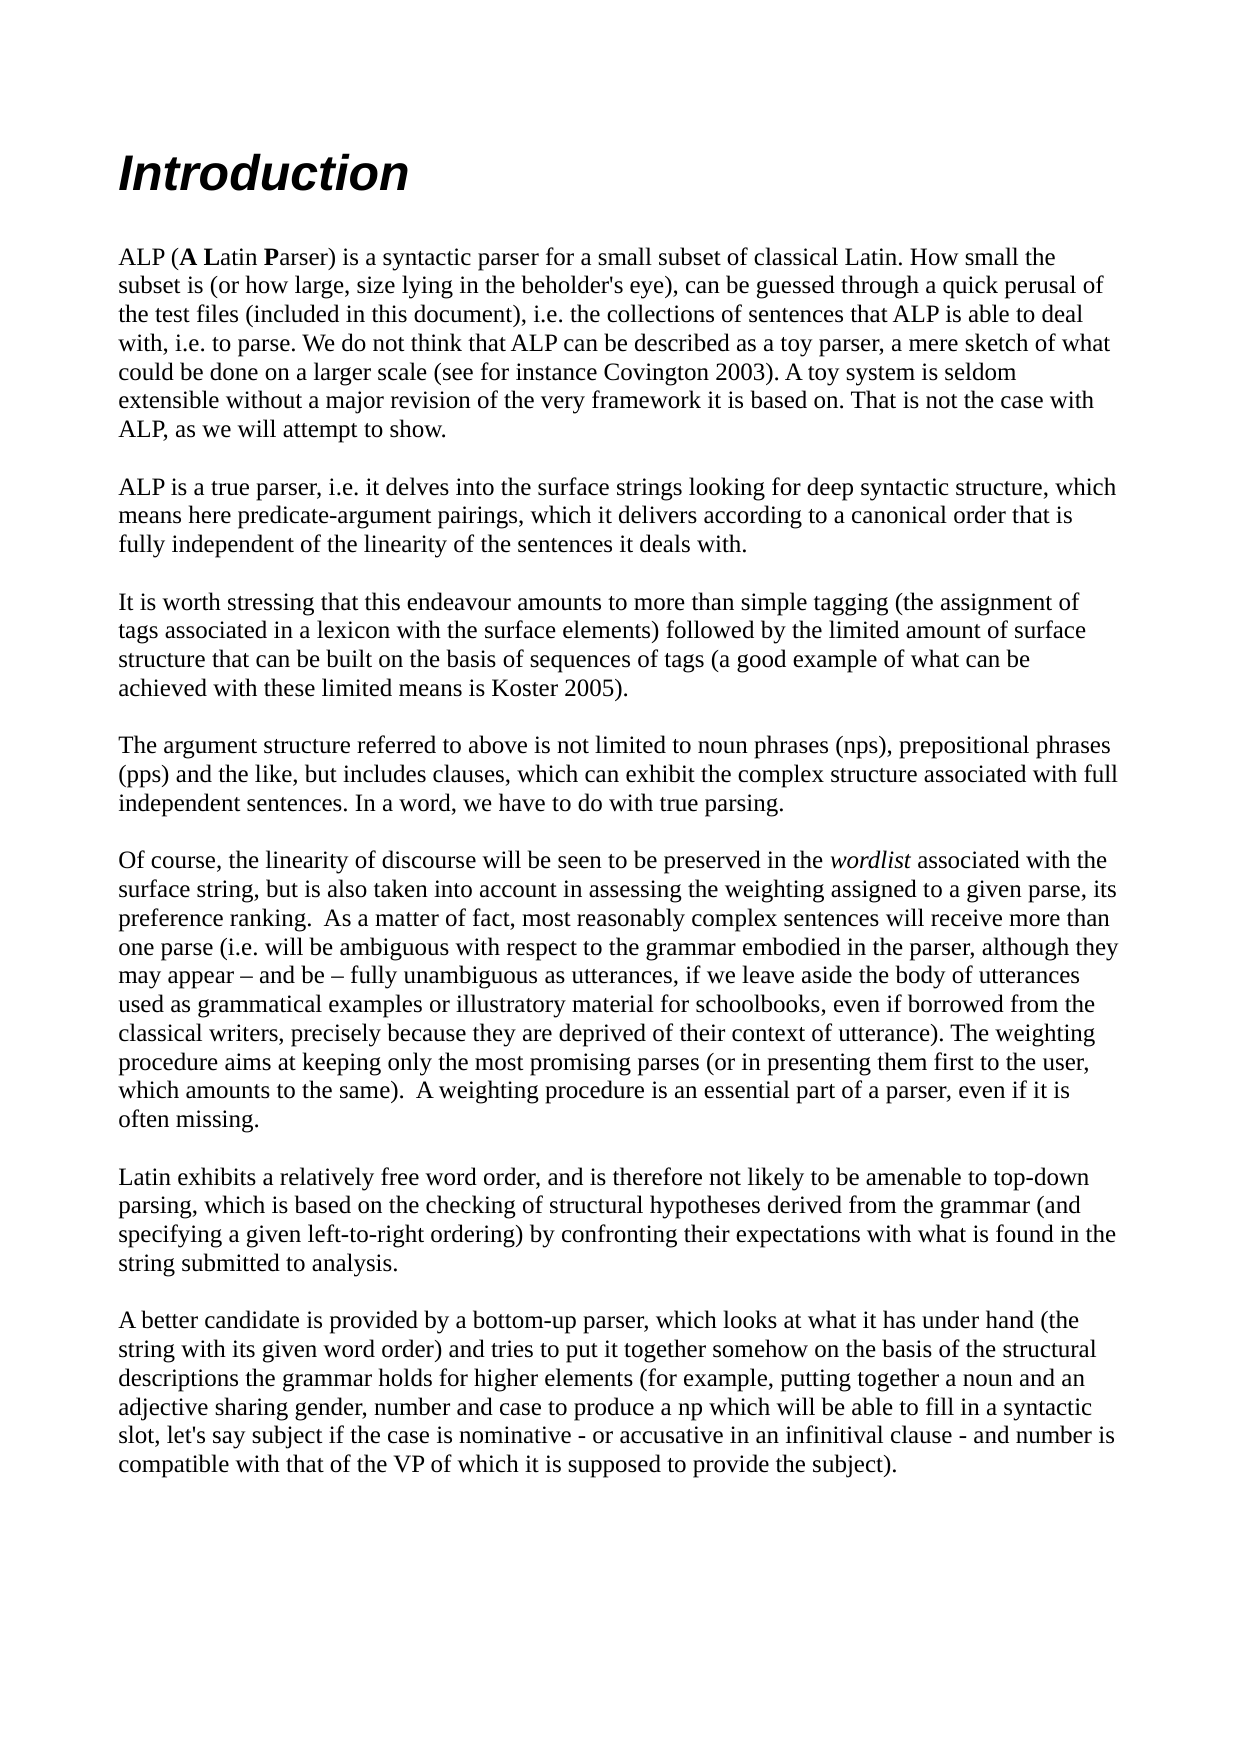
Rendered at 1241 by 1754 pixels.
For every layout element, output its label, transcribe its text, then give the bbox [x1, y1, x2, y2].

text Of course, the linearity of discourse will be seen to be preserved in the wordlist associated with the surface string, but is also taken into account in assessing the weighting assigned to a given parse, its preference ranking. As a matter of fact, most reasonably complex sentences will receive more than one parse (i.e. will be ambiguous with respect to the grammar embodied in the parser, although they may appear – and be – fully unambiguous as utterances, if we leave aside the body of utterances used as grammatical examples or illustratory material for schoolbooks, even if borrowed from the classical writers, precisely because they are deprived of their context of utterance). The weighting procedure aims at keeping only the most promising parses (or in presenting them first to the user, which amounts to the same). A weighting procedure is an essential part of a parser, even if it is often missing. [118, 846, 1122, 1133]
subtitle Introduction [118, 143, 1122, 201]
text The argument structure referred to above is not limited to noun phrases (nps), prepositional phrases (pps) and the like, but includes clauses, which can exhibit the complex structure associated with full independent sentences. In a word, we have to do with true parsing. [118, 731, 1122, 817]
text ALP (A Latin Parser) is a syntactic parser for a small subset of classical Latin. How small the subset is (or how large, size lying in the beholder's eye), can be guessed through a quick perusal of the test files (included in this document), i.e. the collections of sentences that ALP is able to deal with, i.e. to parse. We do not think that ALP can be described as a toy parser, a mere sketch of what could be done on a larger scale (see for instance Covington 2003). A toy system is seldom extensible without a major revision of the very framework it is based on. That is not the case with ALP, as we will attempt to show. [118, 242, 1122, 443]
text A better candidate is provided by a bottom-up parser, which looks at what it has under hand (the string with its given word order) and tries to put it together somehow on the basis of the structural descriptions the grammar holds for higher elements (for example, putting together a noun and an adjective sharing gender, number and case to produce a np which will be able to fill in a syntactic slot, let's say subject if the case is nominative - or accusative in an infinitival clause - and number is compatible with that of the VP of which it is supposed to provide the subject). [118, 1306, 1122, 1478]
text It is worth stressing that this endeavour amounts to more than simple tagging (the assignment of tags associated in a lexicon with the surface elements) followed by the limited amount of surface structure that can be built on the basis of sequences of tags (a good example of what can be achieved with these limited means is Koster 2005). [118, 587, 1122, 702]
text ALP is a true parser, i.e. it delves into the surface strings looking for deep syntactic structure, which means here predicate-argument pairings, which it delivers according to a canonical order that is fully independent of the linearity of the sentences it deals with. [118, 472, 1122, 558]
text Latin exhibits a relatively free word order, and is therefore not likely to be amenable to top-down parsing, which is based on the checking of structural hypotheses derived from the grammar (and specifying a given left-to-right ordering) by confronting their expectations with what is found in the string submitted to analysis. [118, 1162, 1122, 1277]
